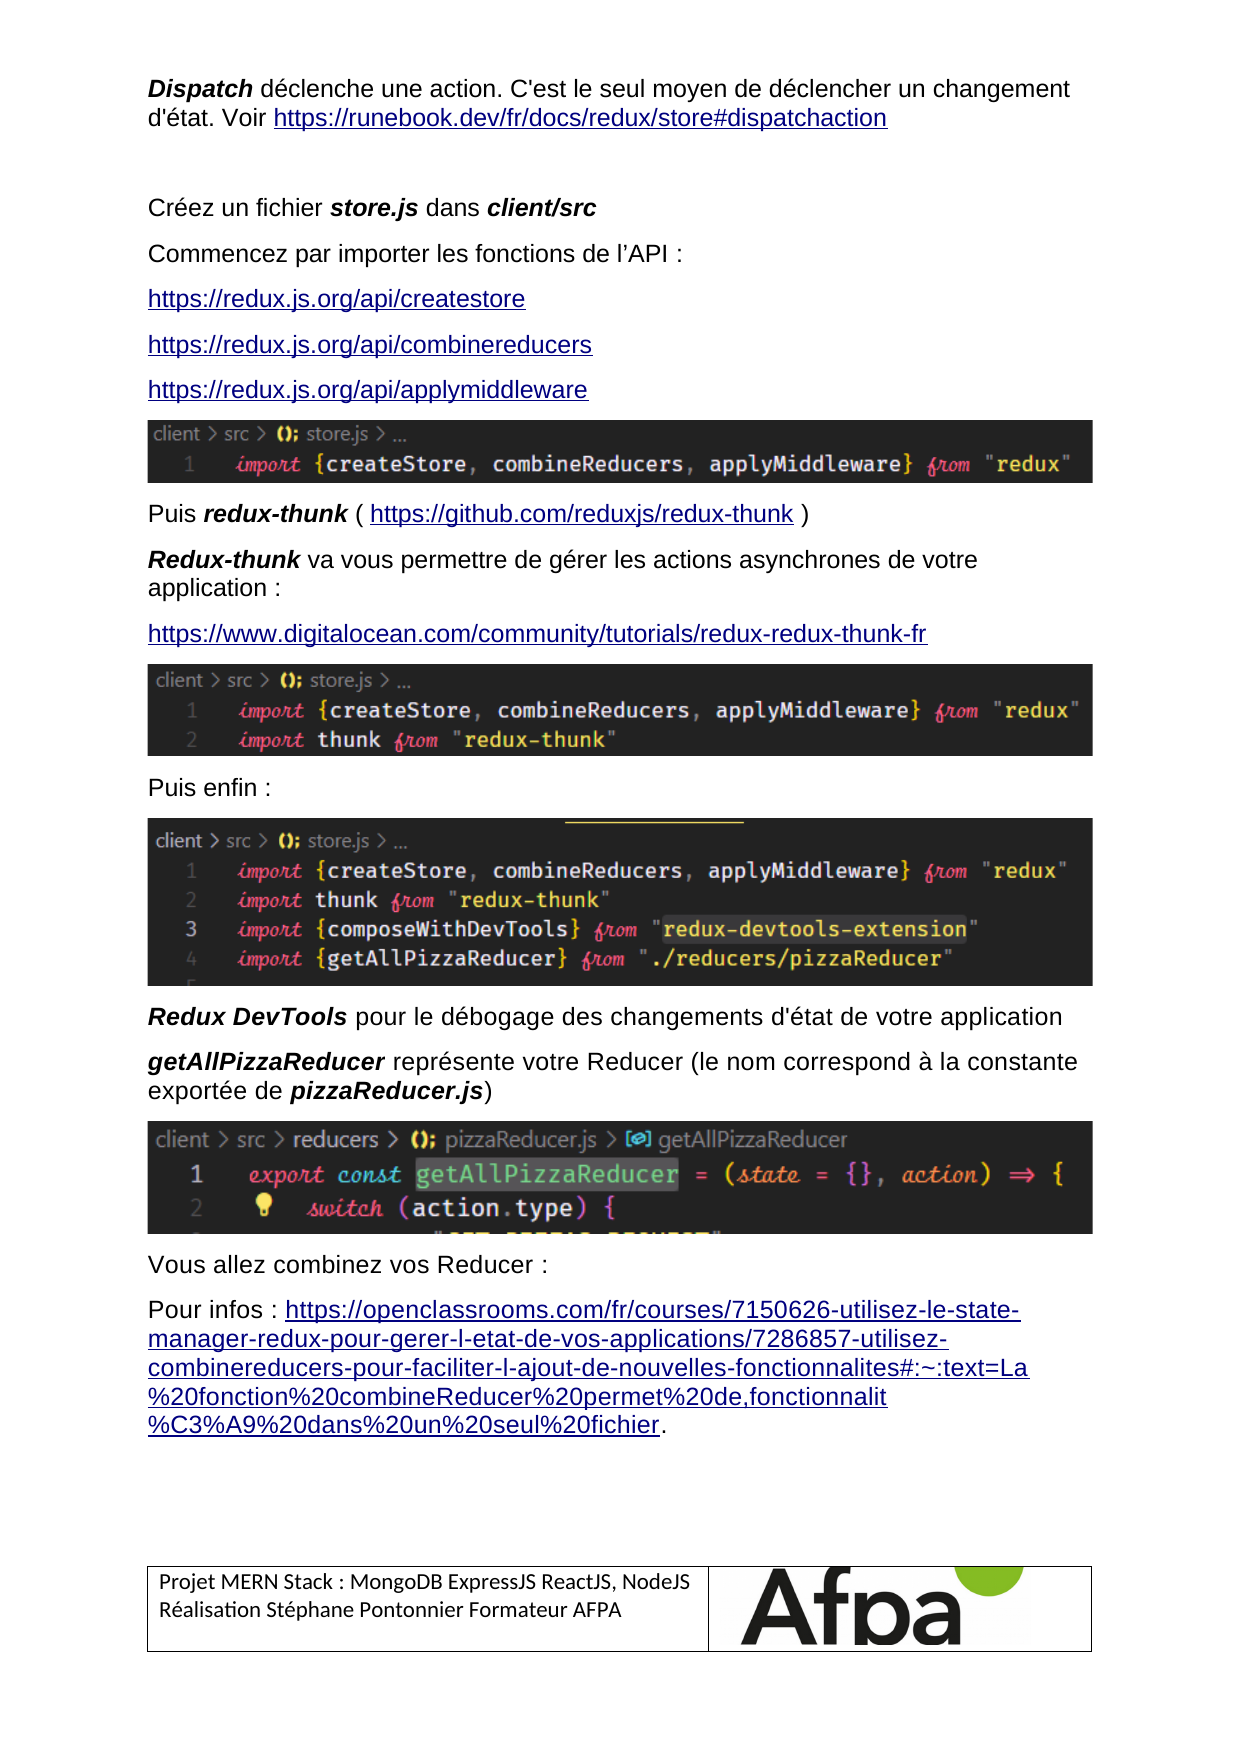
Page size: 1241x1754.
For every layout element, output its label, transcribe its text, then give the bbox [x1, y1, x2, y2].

text Redux-thunk va vous permettre de gérer les actions asynchrones de votre application : [148, 544, 1093, 602]
text Puis redux-thunk ( https://github.com/reduxjs/redux-thunk ) [148, 499, 1093, 528]
text https://redux.js.org/api/combinereducers [148, 329, 1093, 358]
text Créez un fichier store.js dans client/src [148, 193, 1093, 222]
text getAllPizzaReducer représente votre Reducer (le nom correspond à la constante exportée de pizzaReducer.js) [148, 1047, 1093, 1105]
text Redux DevTools pour le débogage des changements d'état de votre application [148, 1002, 1093, 1031]
text Commencez par importer les fonctions de l’API : [148, 239, 1093, 267]
text https://www.digitalocean.com/community/tutorials/redux-redux-thunk-fr [148, 619, 1093, 647]
text https://redux.js.org/api/applymiddleware [148, 375, 1093, 404]
text https://redux.js.org/api/createstore [148, 284, 1093, 313]
text Pour infos : https://openclassrooms.com/fr/courses/7150626-utilisez-le-state-manager-redux-pour-gerer-l-etat-de-vos-applications/7286857-utilisez-combinereducers-pour-faciliter-l-ajout-de-nouvelles-fonctionnalites#:~:text=La%20fonction%20combineReducer%20permet%20de,fonctionnalit%C3%A9%20dans%20un%20seul%20fichier. [148, 1295, 1093, 1439]
text Vous allez combinez vos Reducer : [148, 1250, 1093, 1279]
text Dispatch déclenche une action. C'est le seul moyen de déclencher un changement d'état. Voir https://runebook.dev/fr/docs/redux/store#dispatchaction [148, 74, 1093, 131]
text Puis enfin : [148, 773, 1093, 801]
